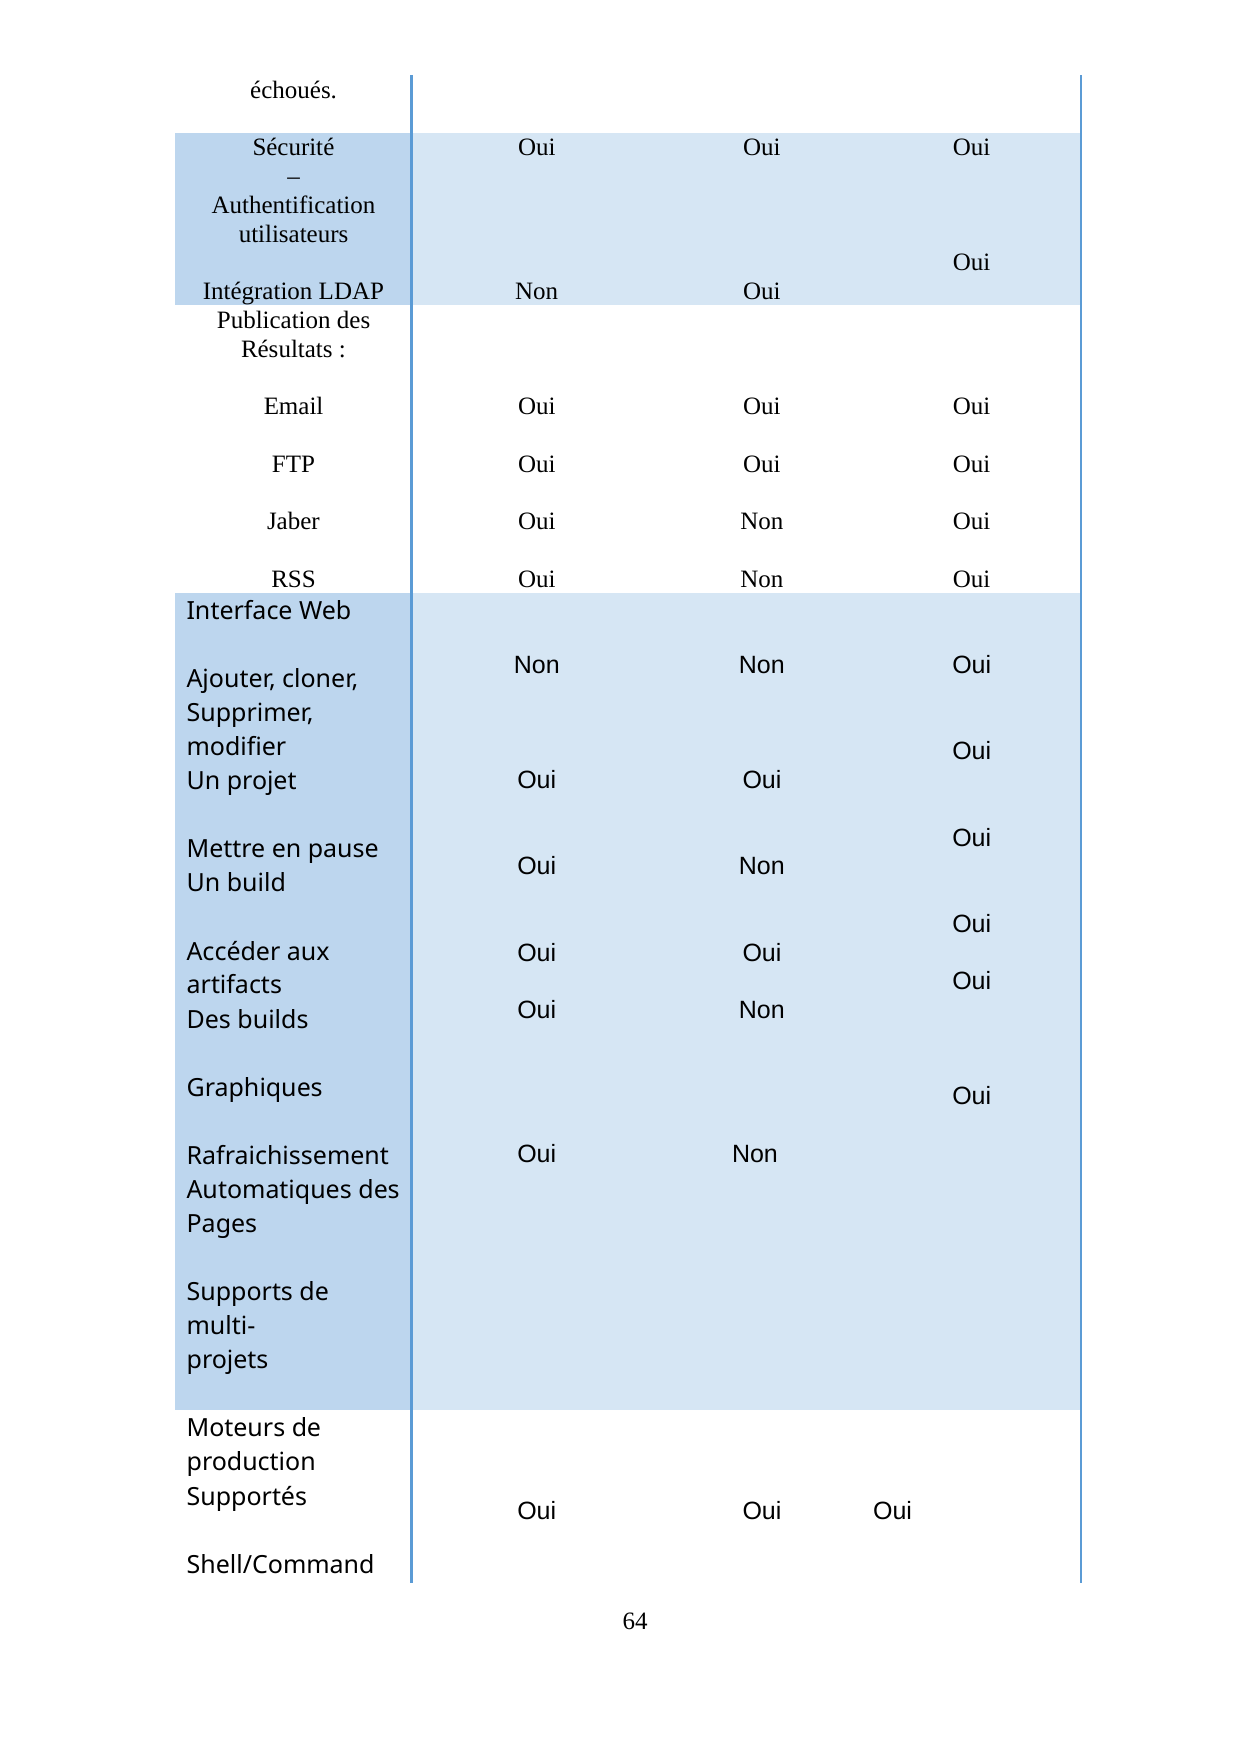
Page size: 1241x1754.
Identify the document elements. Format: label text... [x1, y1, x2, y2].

table_cell Oui Oui Oui Oui [862, 305, 1080, 592]
table_cell [662, 75, 862, 132]
table_cell Oui Oui [862, 133, 1080, 305]
table_cell Oui Oui Oui Oui Oui Oui [862, 593, 1080, 1410]
table_cell [862, 75, 1080, 132]
table_cell Oui [413, 1410, 662, 1582]
table_cell Moteurs de production Supportés Shell/Command [175, 1410, 410, 1582]
table_cell Oui [662, 1410, 862, 1582]
table_cell Oui Oui [662, 133, 862, 305]
table_cell Sécurité – Authentification utilisateurs Intégration LDAP [175, 133, 410, 305]
table_cell Oui Non [413, 133, 662, 305]
table_cell Oui [862, 1410, 1080, 1582]
table_cell [413, 75, 662, 132]
table_cell Non Oui Oui Oui Oui Oui [413, 593, 662, 1410]
table_cell Publication des Résultats : Email FTP Jaber RSS [175, 305, 410, 592]
table_cell Oui Oui Non Non [662, 305, 862, 592]
table_cell Non Oui Non Oui Non Non [662, 593, 862, 1410]
table_cell Oui Oui Oui Oui [413, 305, 662, 592]
table_cell échoués. [175, 75, 410, 132]
table_cell Interface Web Ajouter, cloner, Supprimer, modifier Un projet Mettre en pause Un build Accéder aux artifacts Des builds Graphiques Rafraichissement Automatiques des Pages Supports de multi- projets [175, 593, 410, 1410]
